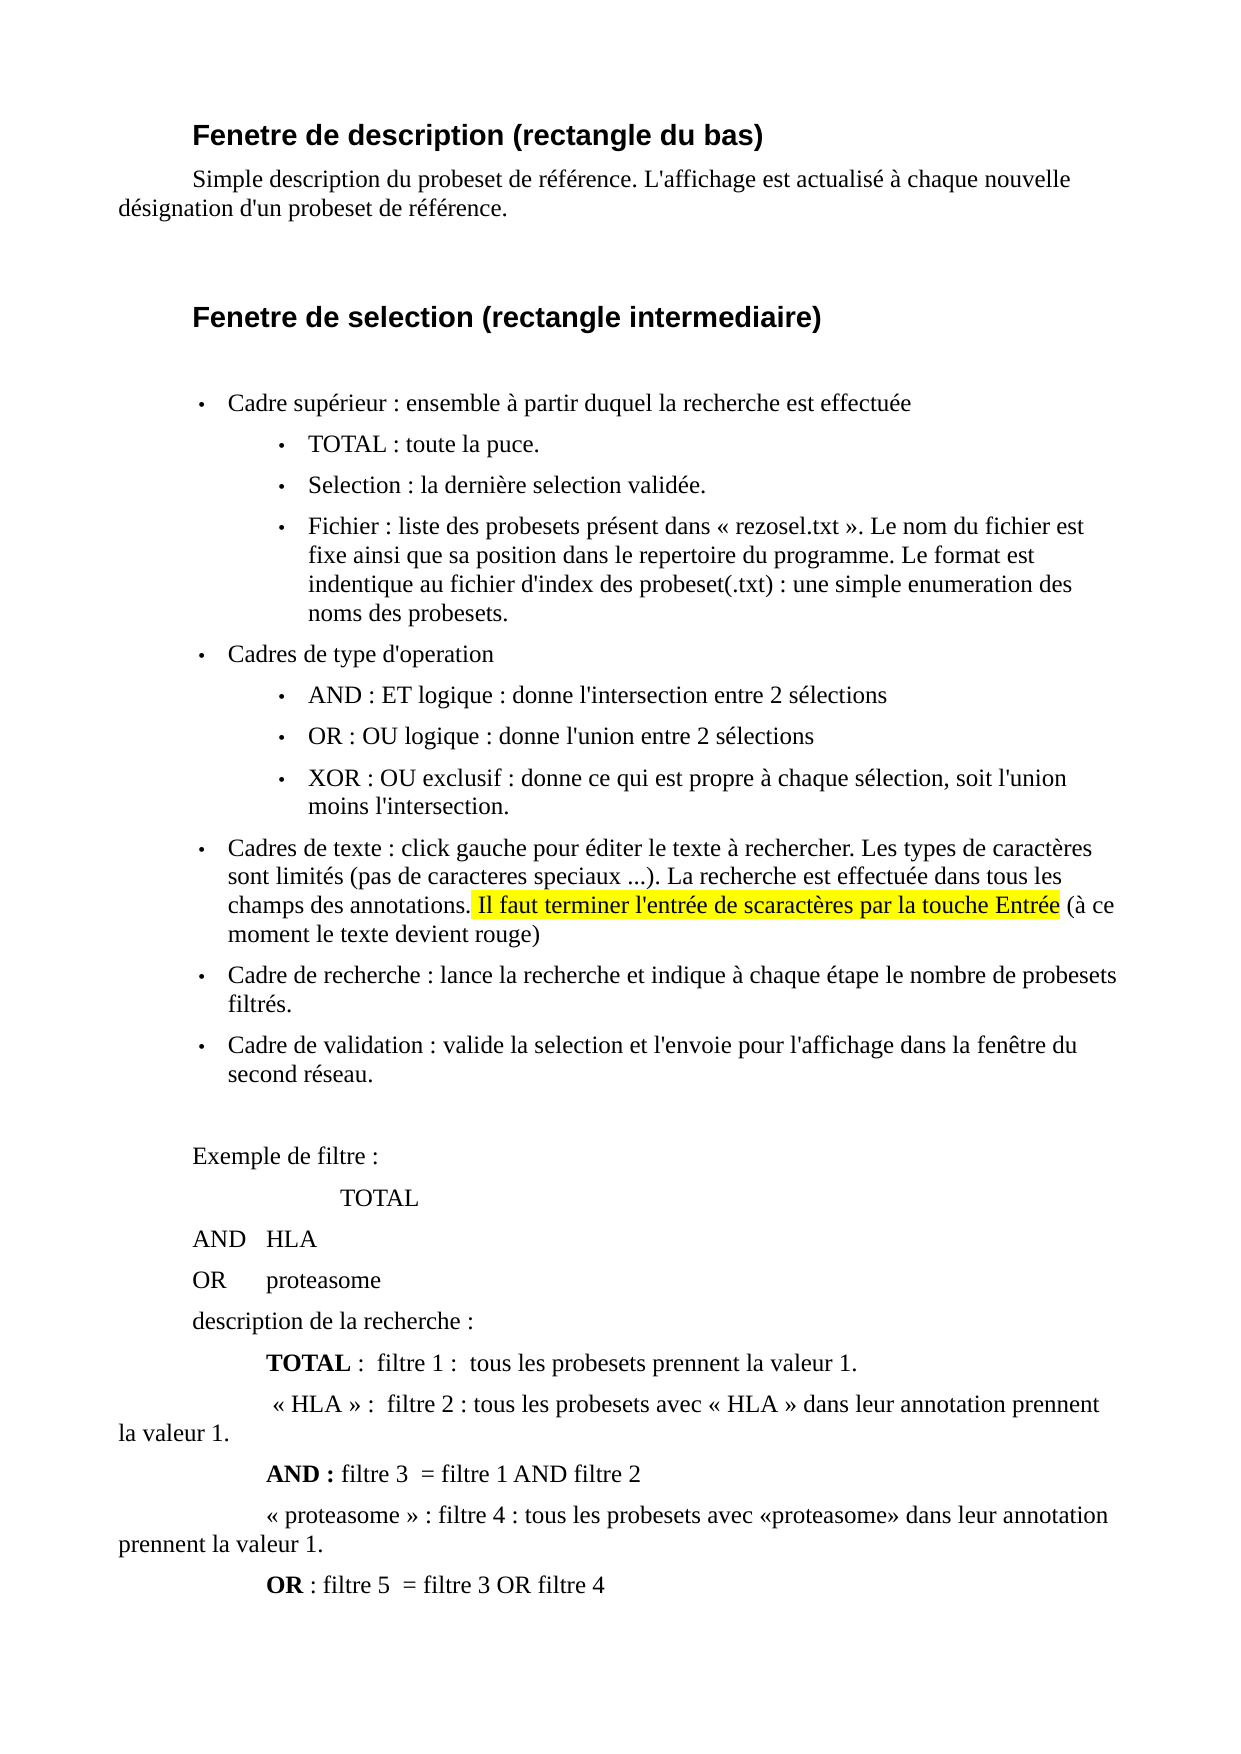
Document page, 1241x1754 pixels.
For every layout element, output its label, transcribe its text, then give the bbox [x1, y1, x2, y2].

list Cadres de texte : click gauche pour éditer le texte à rechercher. Les types de caractères sont limités (pas de caracteres speciaux ...). La recherche est effectuée dans tous les champs des annotations. Il faut terminer l'entrée de scaractères par la touche Entrée (à ce moment le texte devient rouge) [198, 833, 1122, 948]
list Cadre de validation : valide la selection et l'envoie pour l'affichage dans la fenêtre du second réseau. [198, 1030, 1122, 1088]
text TOTAL [118, 1183, 1122, 1211]
text Exemple de filtre : [118, 1141, 1122, 1170]
list Cadres de type d'operation [198, 639, 1122, 668]
subtitle Fenetre de description (rectangle du bas) [118, 118, 1122, 152]
list TOTAL : toute la puce. [278, 429, 1122, 458]
list Selection : la dernière selection validée. [278, 470, 1122, 499]
text AND HLA [118, 1224, 1122, 1253]
list Fichier : liste des probesets présent dans « rezosel.txt ». Le nom du fichier est fixe ainsi que sa position dans le repertoire du programme. Le format est indentique au fichier d'index des probeset(.txt) : une simple enumeration des noms des probesets. [278, 511, 1122, 626]
list OR : OU logique : donne l'union entre 2 sélections [278, 721, 1122, 750]
text OR : filtre 5 = filtre 3 OR filtre 4 [118, 1570, 1122, 1599]
text « HLA » : filtre 2 : tous les probesets avec « HLA » dans leur annotation prennent la valeur 1. [118, 1389, 1122, 1446]
text description de la recherche : [118, 1306, 1122, 1335]
text AND : filtre 3 = filtre 1 AND filtre 2 [118, 1459, 1122, 1488]
list XOR : OU exclusif : donne ce qui est propre à chaque sélection, soit l'union moins l'intersection. [278, 763, 1122, 820]
subtitle Fenetre de selection (rectangle intermediaire) [118, 300, 1122, 334]
text TOTAL : filtre 1 : tous les probesets prennent la valeur 1. [118, 1348, 1122, 1376]
list Cadre de recherche : lance la recherche et indique à chaque étape le nombre de probesets filtrés. [198, 960, 1122, 1018]
text OR proteasome [118, 1265, 1122, 1294]
text « proteasome » : filtre 4 : tous les probesets avec «proteasome» dans leur annotation prennent la valeur 1. [118, 1500, 1122, 1558]
list Cadre supérieur : ensemble à partir duquel la recherche est effectuée [198, 388, 1122, 416]
text Simple description du probeset de référence. L'affichage est actualisé à chaque nouvelle désignation d'un probeset de référence. [118, 164, 1122, 222]
list AND : ET logique : donne l'intersection entre 2 sélections [278, 680, 1122, 709]
